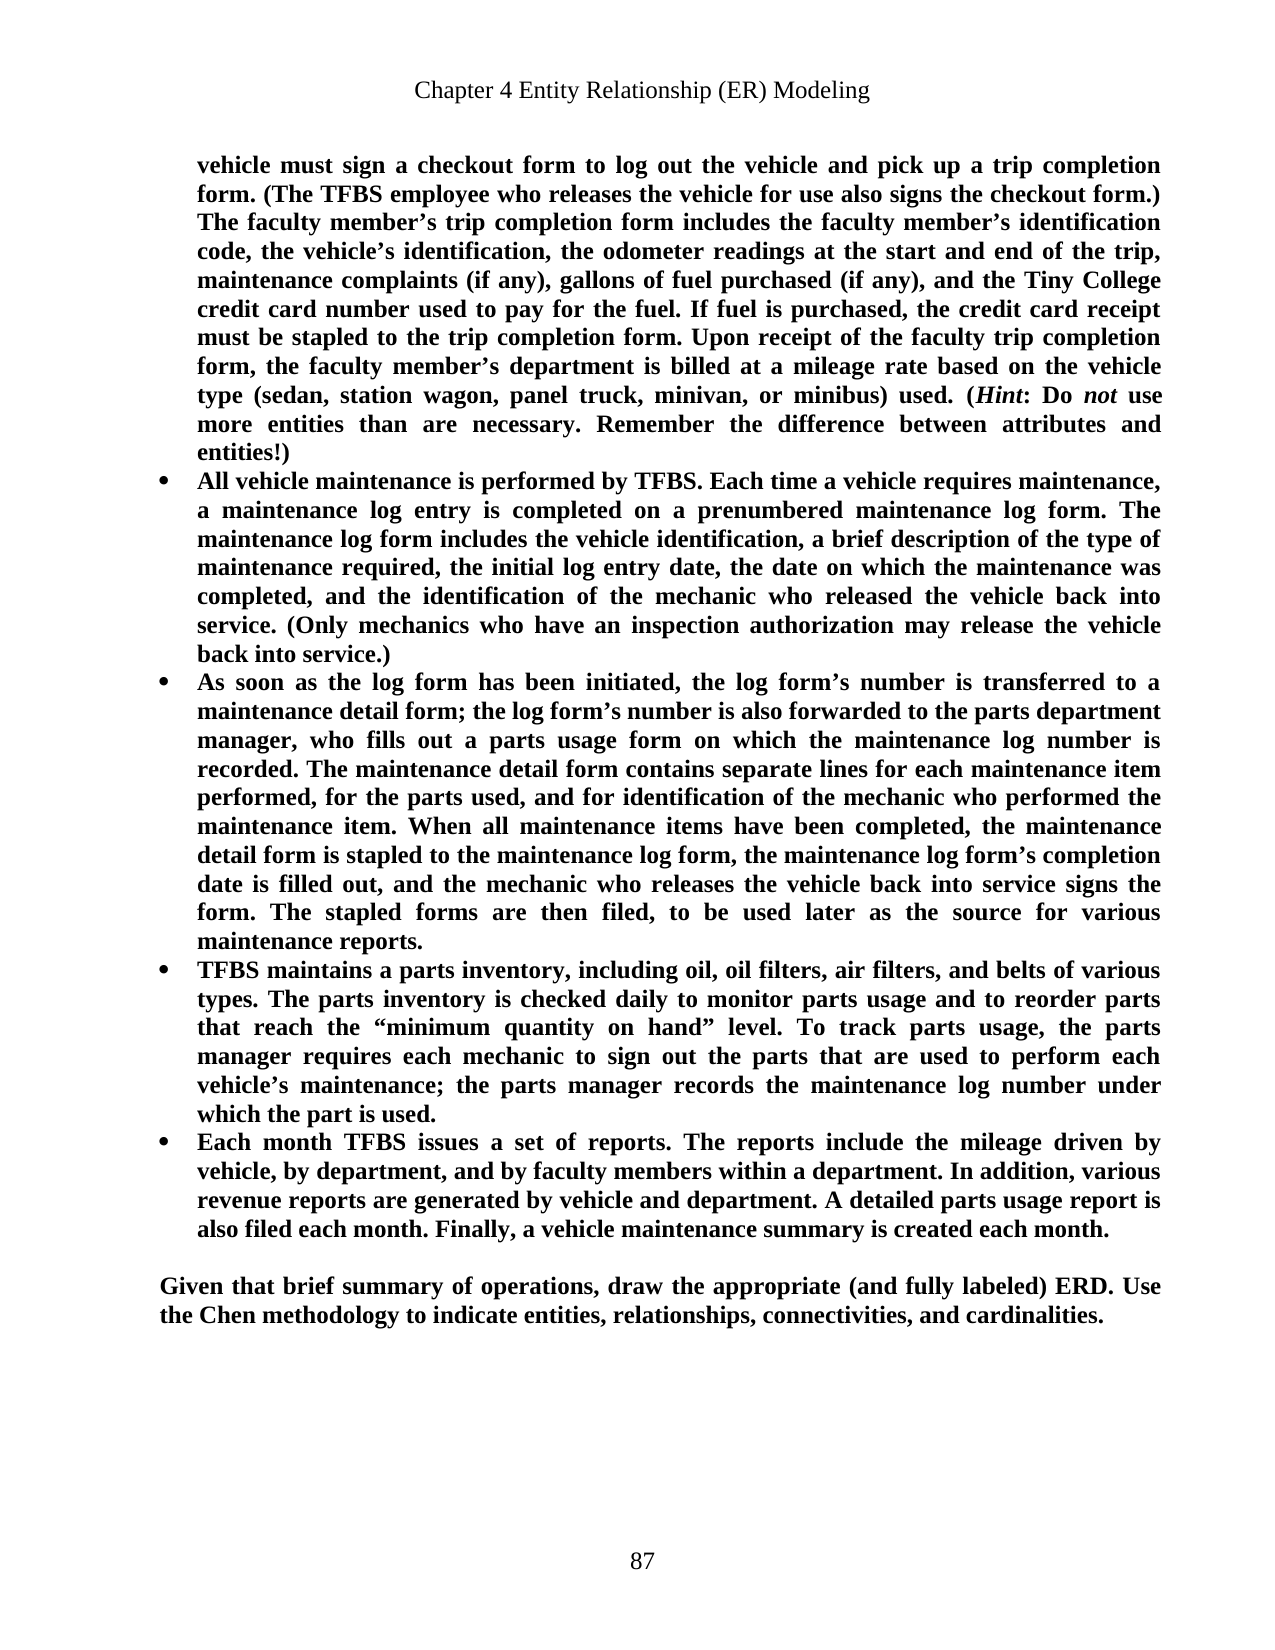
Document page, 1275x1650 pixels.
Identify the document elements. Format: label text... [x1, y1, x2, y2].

list TFBS maintains a parts inventory, including oil, oil filters, air filters, and belts of various types. The parts inventory is checked daily to monitor parts usage and to reorder parts that reach the “minimum quantity on hand” level. To track parts usage, the parts manager requires each mechanic to sign out the parts that are used to perform each vehicle’s maintenance; the parts manager records the maintenance log number under which the part is used. [159, 955, 1162, 1127]
list vehicle must sign a checkout form to log out the vehicle and pick up a trip completion form. (The TFBS employee who releases the vehicle for use also signs the checkout form.) The faculty member’s trip completion form includes the faculty member’s identification code, the vehicle’s identification, the odometer readings at the start and end of the trip, maintenance complaints (if any), gallons of fuel purchased (if any), and the Tiny College credit card number used to pay for the fuel. If fuel is purchased, the credit card receipt must be stapled to the trip completion form. Upon receipt of the faculty trip completion form, the faculty member’s department is billed at a mileage rate based on the vehicle type (sedan, station wagon, panel truck, minivan, or minibus) used. (Hint: Do not use more entities than are necessary. Remember the difference between attributes and entities!) [159, 150, 1162, 466]
text Given that brief summary of operations, draw the appropriate (and fully labeled) ERD. Use the Chen methodology to indicate entities, relationships, connectivities, and cardinalities. [159, 1271, 1162, 1329]
list All vehicle maintenance is performed by TFBS. Each time a vehicle requires maintenance, a maintenance log entry is completed on a prenumbered maintenance log form. The maintenance log form includes the vehicle identification, a brief description of the type of maintenance required, the initial log entry date, the date on which the maintenance was completed, and the identification of the mechanic who released the vehicle back into service. (Only mechanics who have an inspection authorization may release the vehicle back into service.) [159, 466, 1162, 667]
list Each month TFBS issues a set of reports. The reports include the mileage driven by vehicle, by department, and by faculty members within a department. In addition, various revenue reports are generated by vehicle and department. A detailed parts usage report is also filed each month. Finally, a vehicle maintenance summary is created each month. [159, 1127, 1162, 1242]
list As soon as the log form has been initiated, the log form’s number is transferred to a maintenance detail form; the log form’s number is also forwarded to the parts department manager, who fills out a parts usage form on which the maintenance log number is recorded. The maintenance detail form contains separate lines for each maintenance item performed, for the parts used, and for identification of the mechanic who performed the maintenance item. When all maintenance items have been completed, the maintenance detail form is stapled to the maintenance log form, the maintenance log form’s completion date is filled out, and the mechanic who releases the vehicle back into service signs the form. The stapled forms are then filed, to be used later as the source for various maintenance reports. [159, 667, 1162, 955]
